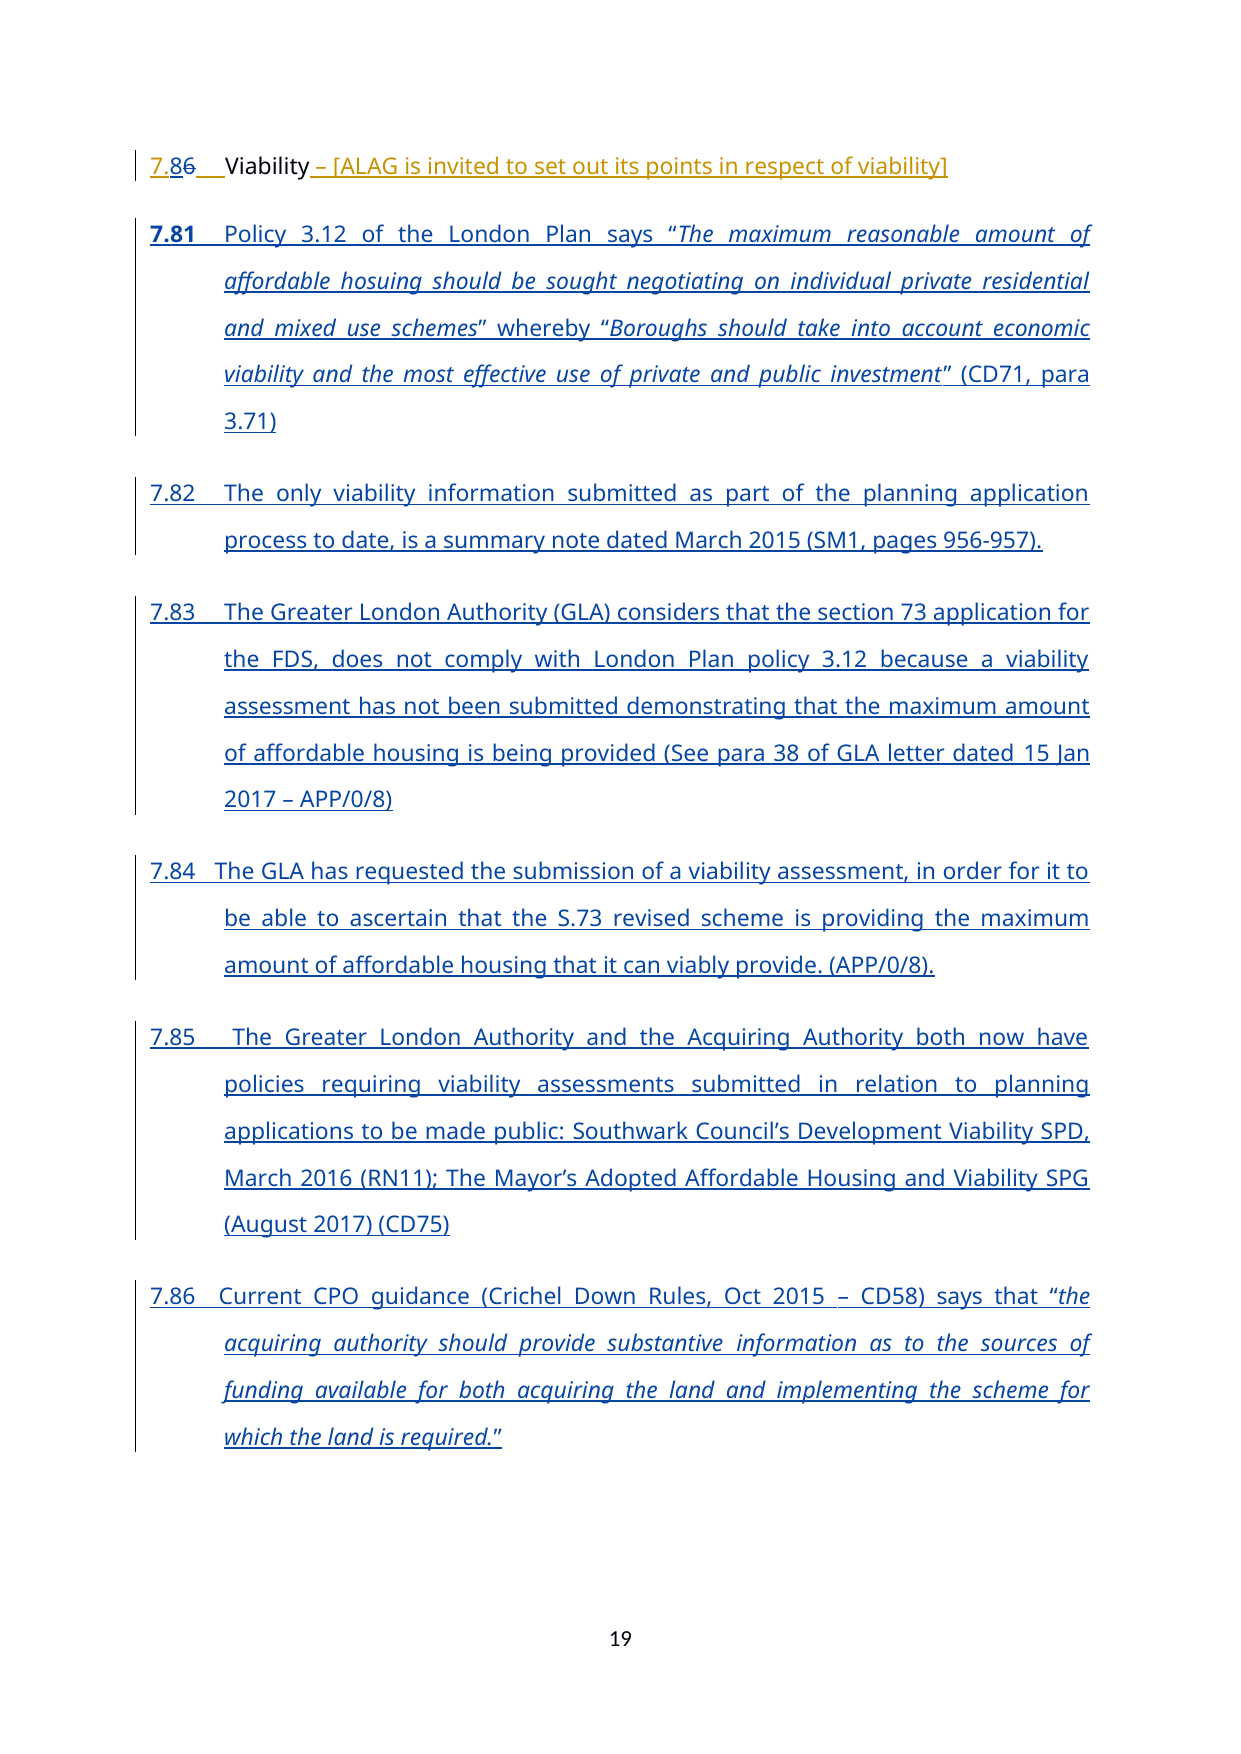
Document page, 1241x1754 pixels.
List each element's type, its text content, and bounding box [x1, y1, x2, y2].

text 7.83 The Greater London Authority (GLA) considers that the section 73 application for [150, 596, 1090, 622]
text affordable hosuing should be sought negotiating on individual private residential and mixed use schemes” whereby “Boroughs should take into account economic viability and the most effective use of private and public investment” (CD71, para 3.71) [150, 246, 1090, 436]
text 7.81 Policy 3.12 of the London Plan says “The maximum reasonable amount of [150, 218, 1090, 244]
text be able to ascertain that the S.73 revised scheme is providing the maximum amount of affordable housing that it can viably provide. (APP/0/8). [150, 883, 1090, 980]
text 7.84 The GLA has requested the submission of a viability assessment, in order for it to [150, 855, 1090, 882]
text 7.8 Viability – [ALAG is invited to set out its points in respect of viability] [150, 150, 1090, 181]
text 7.86 Current CPO guidance (Crichel Down Rules, Oct 2015 – CD58) says that “the [150, 1280, 1090, 1307]
text acquiring authority should provide substantive information as to the sources of funding available for both acquiring the land and implementing the scheme for which the land is required.” [150, 1308, 1090, 1452]
text 7.85 The Greater London Authority and the Acquiring Authority both now have policies requiring viability assessments submitted in relation to planning applications to be made public: Southwark Council’s Development Viability SPD, March 2016 (RN11); The Mayor’s Adopted Affordable Housing and Viability SPG (August 2017) (CD75) [150, 1021, 1090, 1239]
text 7.82 The only viability information submitted as part of the planning application [150, 477, 1090, 504]
text the FDS, does not comply with London Plan policy 3.12 because a viability assessment has not been submitted demonstrating that the maximum amount of affordable housing is being provided (See para 38 of GLA letter dated 15 Jan 2017 – APP/0/8) [150, 624, 1090, 814]
text process to date, is a summary note dated March 2015 (SM1, pages 956-957). [150, 505, 1090, 555]
